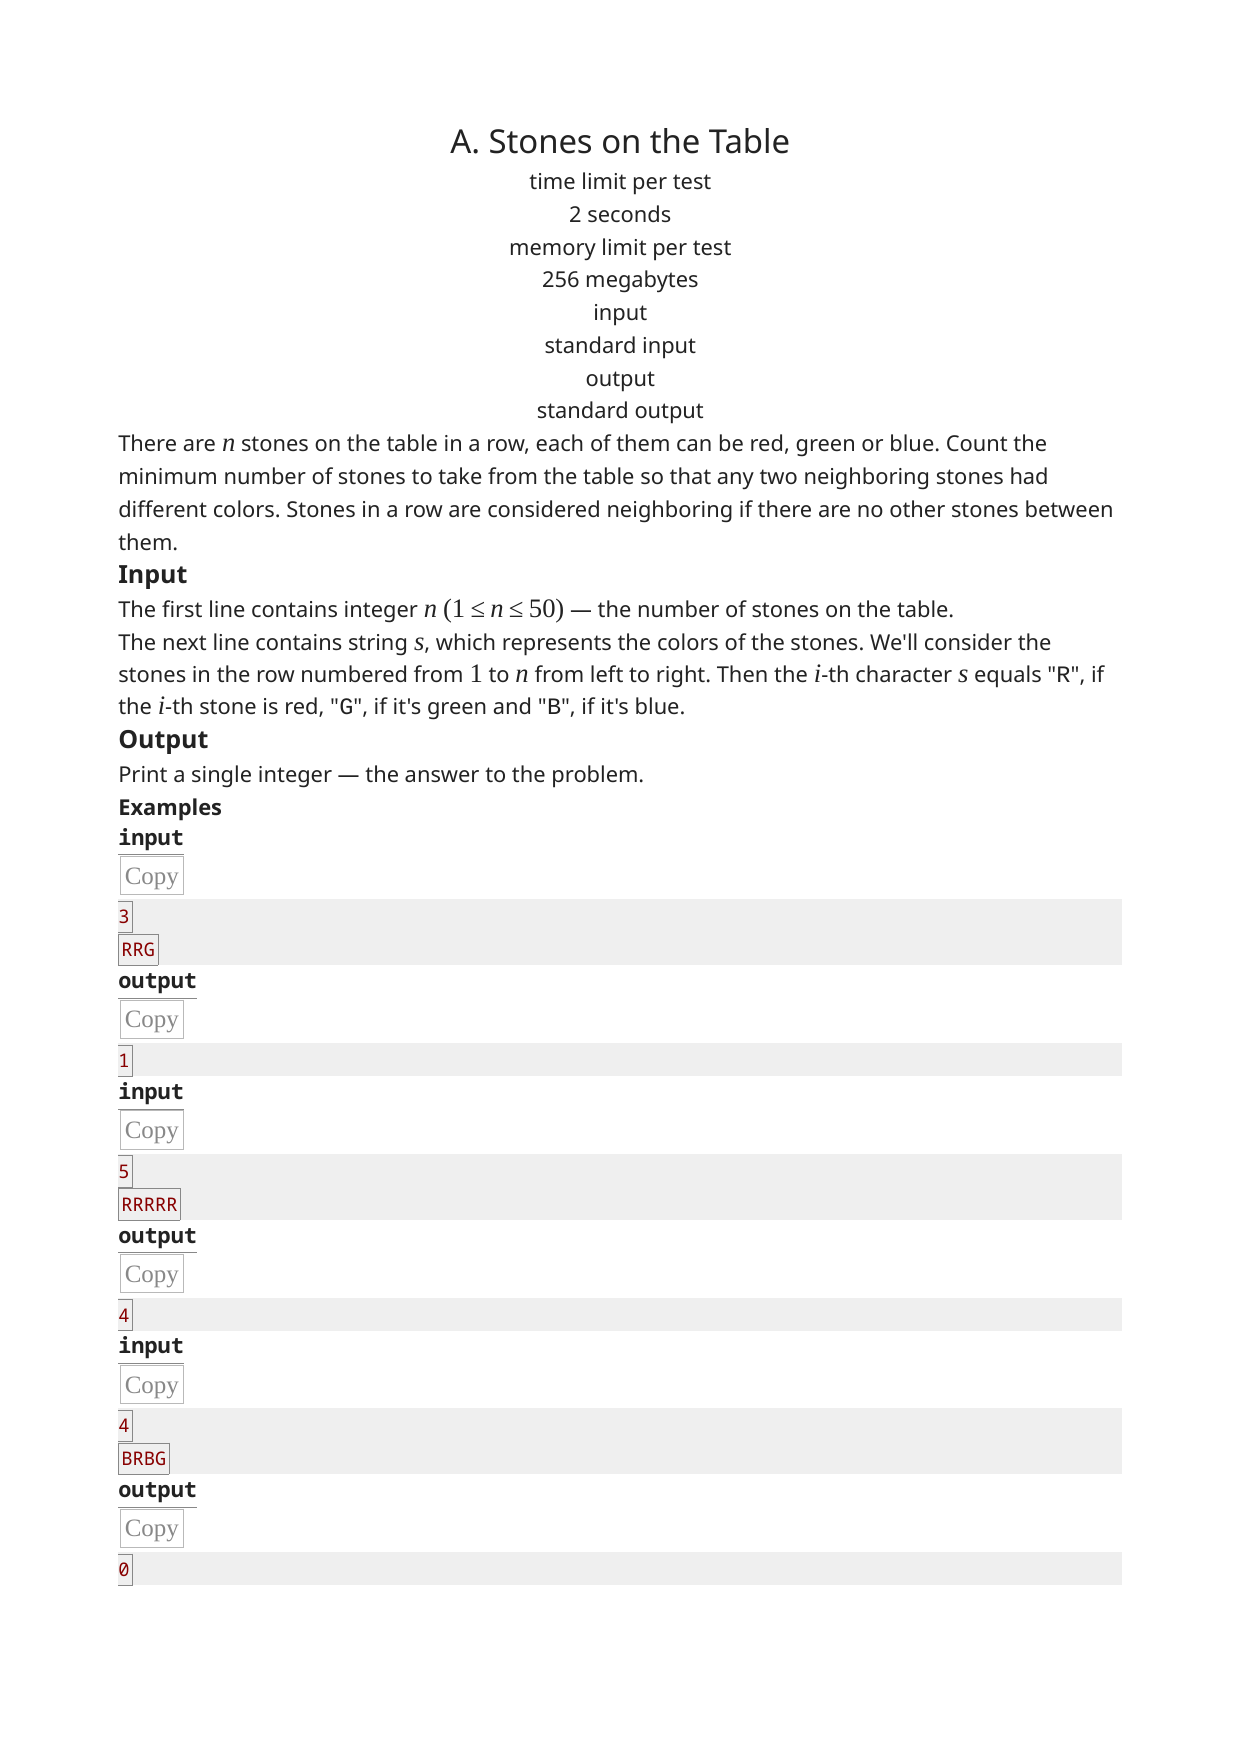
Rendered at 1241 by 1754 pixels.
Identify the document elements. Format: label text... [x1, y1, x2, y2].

text Output [118, 722, 1122, 756]
text Copy [121, 1001, 183, 1038]
text 3 [118, 899, 1122, 932]
text Copy [121, 857, 183, 894]
text standard output [118, 392, 1122, 425]
text A. Stones on the Table [118, 118, 1122, 163]
text 1 [118, 1043, 1122, 1076]
text RRRRR [133, 1187, 1122, 1220]
text Copy [121, 1366, 183, 1403]
text [184, 1508, 1121, 1547]
text Copy [121, 1255, 183, 1292]
text Input [118, 557, 1122, 591]
text Print a single integer — the answer to the problem. [118, 756, 1122, 789]
text Copy [121, 1510, 183, 1547]
text There are n stones on the table in a row, each of them can be red, green or blue. Count the minimum number of stones to take from the table so that any two neighboring stones had different colors. Stones in a row are considered neighboring if there are no other stones between them. [118, 425, 1122, 557]
text [184, 999, 1121, 1038]
text 5 [118, 1154, 1122, 1187]
text output [118, 965, 1122, 998]
text output [118, 360, 1122, 392]
text memory limit per test [118, 228, 1122, 261]
text 2 seconds [118, 196, 1122, 228]
text output [118, 1474, 1122, 1507]
text input [118, 822, 1122, 854]
text RRRRR [119, 1189, 180, 1220]
text input [118, 1331, 1122, 1363]
text output [118, 1220, 1122, 1252]
text input [118, 294, 1122, 327]
text time limit per test [118, 163, 1122, 196]
text BRBG [118, 1441, 1122, 1474]
text [184, 856, 1121, 894]
text RRG [118, 932, 1122, 965]
text [184, 1110, 1121, 1149]
text [133, 1298, 1122, 1331]
text [184, 1254, 1121, 1292]
text input [118, 1076, 1122, 1109]
text 0 [118, 1552, 1122, 1585]
text [184, 1365, 1121, 1403]
text 256 megabytes [118, 261, 1122, 294]
text The first line contains integer n (1 ≤ n ≤ 50) — the number of stones on the table. [118, 591, 1122, 623]
text The next line contains string s, which represents the colors of the stones. We'll consider the stones in the row numbered from 1 to n from left to right. Then the i-th character s equals "R", if the i-th stone is red, "G", if it's green and "B", if it's blue. [118, 623, 1122, 722]
text standard input [118, 327, 1122, 360]
text Examples [118, 789, 1122, 822]
text 4 [118, 1408, 1122, 1441]
text Copy [121, 1111, 183, 1149]
text 4 [118, 1300, 132, 1330]
